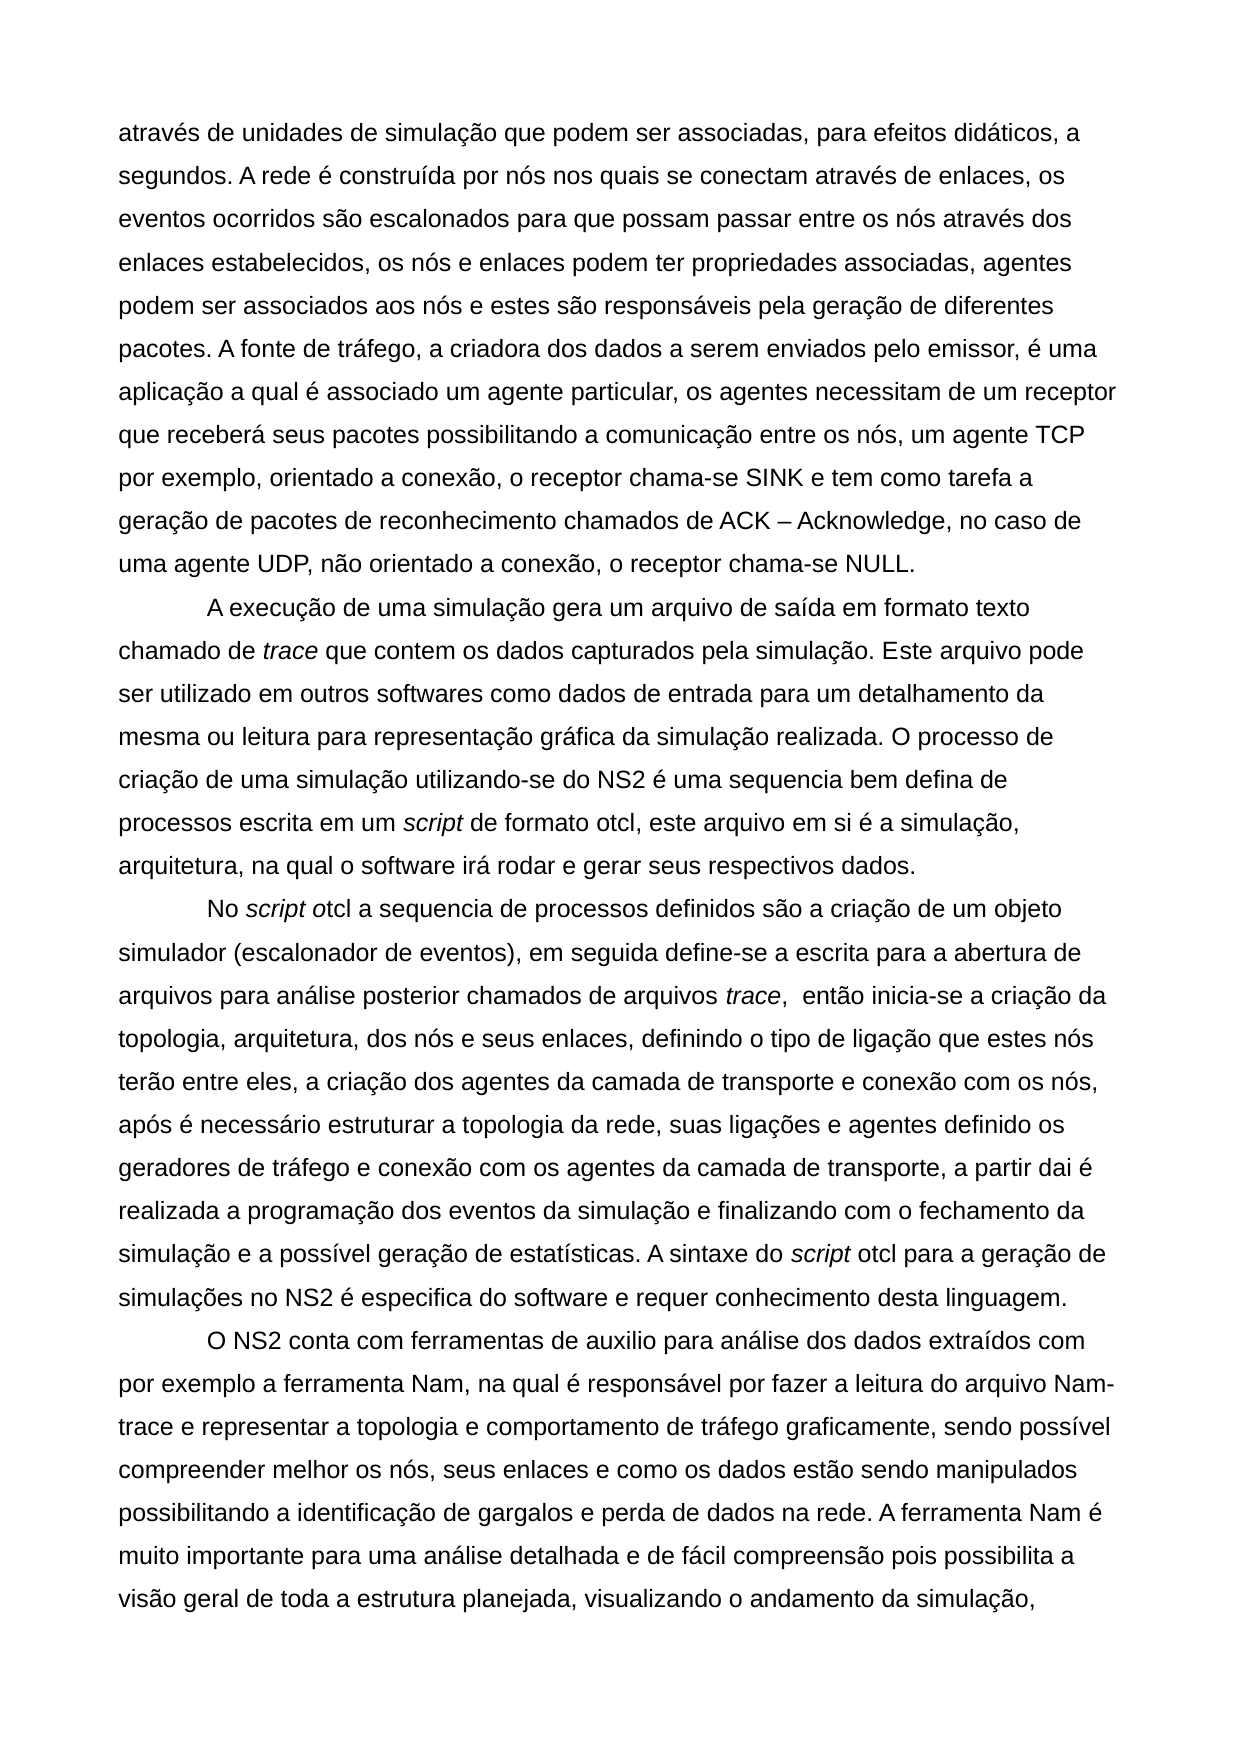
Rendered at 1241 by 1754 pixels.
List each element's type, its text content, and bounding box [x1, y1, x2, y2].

text A execução de uma simulação gera um arquivo de saída em formato texto chamado de trace que contem os dados capturados pela simulação. Este arquivo pode ser utilizado em outros softwares como dados de entrada para um detalhamento da mesma ou leitura para representação gráfica da simulação realizada. O processo de criação de uma simulação utilizando-se do NS2 é uma sequencia bem defina de processos escrita em um script de formato otcl, este arquivo em si é a simulação, arquitetura, na qual o software irá rodar e gerar seus respectivos dados. [118, 592, 1122, 880]
text através de unidades de simulação que podem ser associadas, para efeitos didáticos, a segundos. A rede é construída por nós nos quais se conectam através de enlaces, os eventos ocorridos são escalonados para que possam passar entre os nós através dos enlaces estabelecidos, os nós e enlaces podem ter propriedades associadas, agentes podem ser associados aos nós e estes são responsáveis pela geração de diferentes pacotes. A fonte de tráfego, a criadora dos dados a serem enviados pelo emissor, é uma aplicação a qual é associado um agente particular, os agentes necessitam de um receptor que receberá seus pacotes possibilitando a comunicação entre os nós, um agente TCP por exemplo, orientado a conexão, o receptor chama-se SINK e tem como tarefa a geração de pacotes de reconhecimento chamados de ACK – Acknowledge, no caso de uma agente UDP, não orientado a conexão, o receptor chama-se NULL. [118, 118, 1122, 578]
text O NS2 conta com ferramentas de auxilio para análise dos dados extraídos com por exemplo a ferramenta Nam, na qual é responsável por fazer a leitura do arquivo Nam-trace e representar a topologia e comportamento de tráfego graficamente, sendo possível compreender melhor os nós, seus enlaces e como os dados estão sendo manipulados possibilitando a identificação de gargalos e perda de dados na rede. A ferramenta Nam é muito importante para uma análise detalhada e de fácil compreensão pois possibilita a visão geral de toda a estrutura planejada, visualizando o andamento da simulação, [118, 1326, 1122, 1613]
text No script otcl a sequencia de processos definidos são a criação de um objeto simulador (escalonador de eventos), em seguida define-se a escrita para a abertura de arquivos para análise posterior chamados de arquivos trace, então inicia-se a criação da topologia, arquitetura, dos nós e seus enlaces, definindo o tipo de ligação que estes nós terão entre eles, a criação dos agentes da camada de transporte e conexão com os nós, após é necessário estruturar a topologia da rede, suas ligações e agentes definido os geradores de tráfego e conexão com os agentes da camada de transporte, a partir dai é realizada a programação dos eventos da simulação e finalizando com o fechamento da simulação e a possível geração de estatísticas. A sintaxe do script otcl para a geração de simulações no NS2 é especifica do software e requer conhecimento desta linguagem. [118, 894, 1122, 1311]
